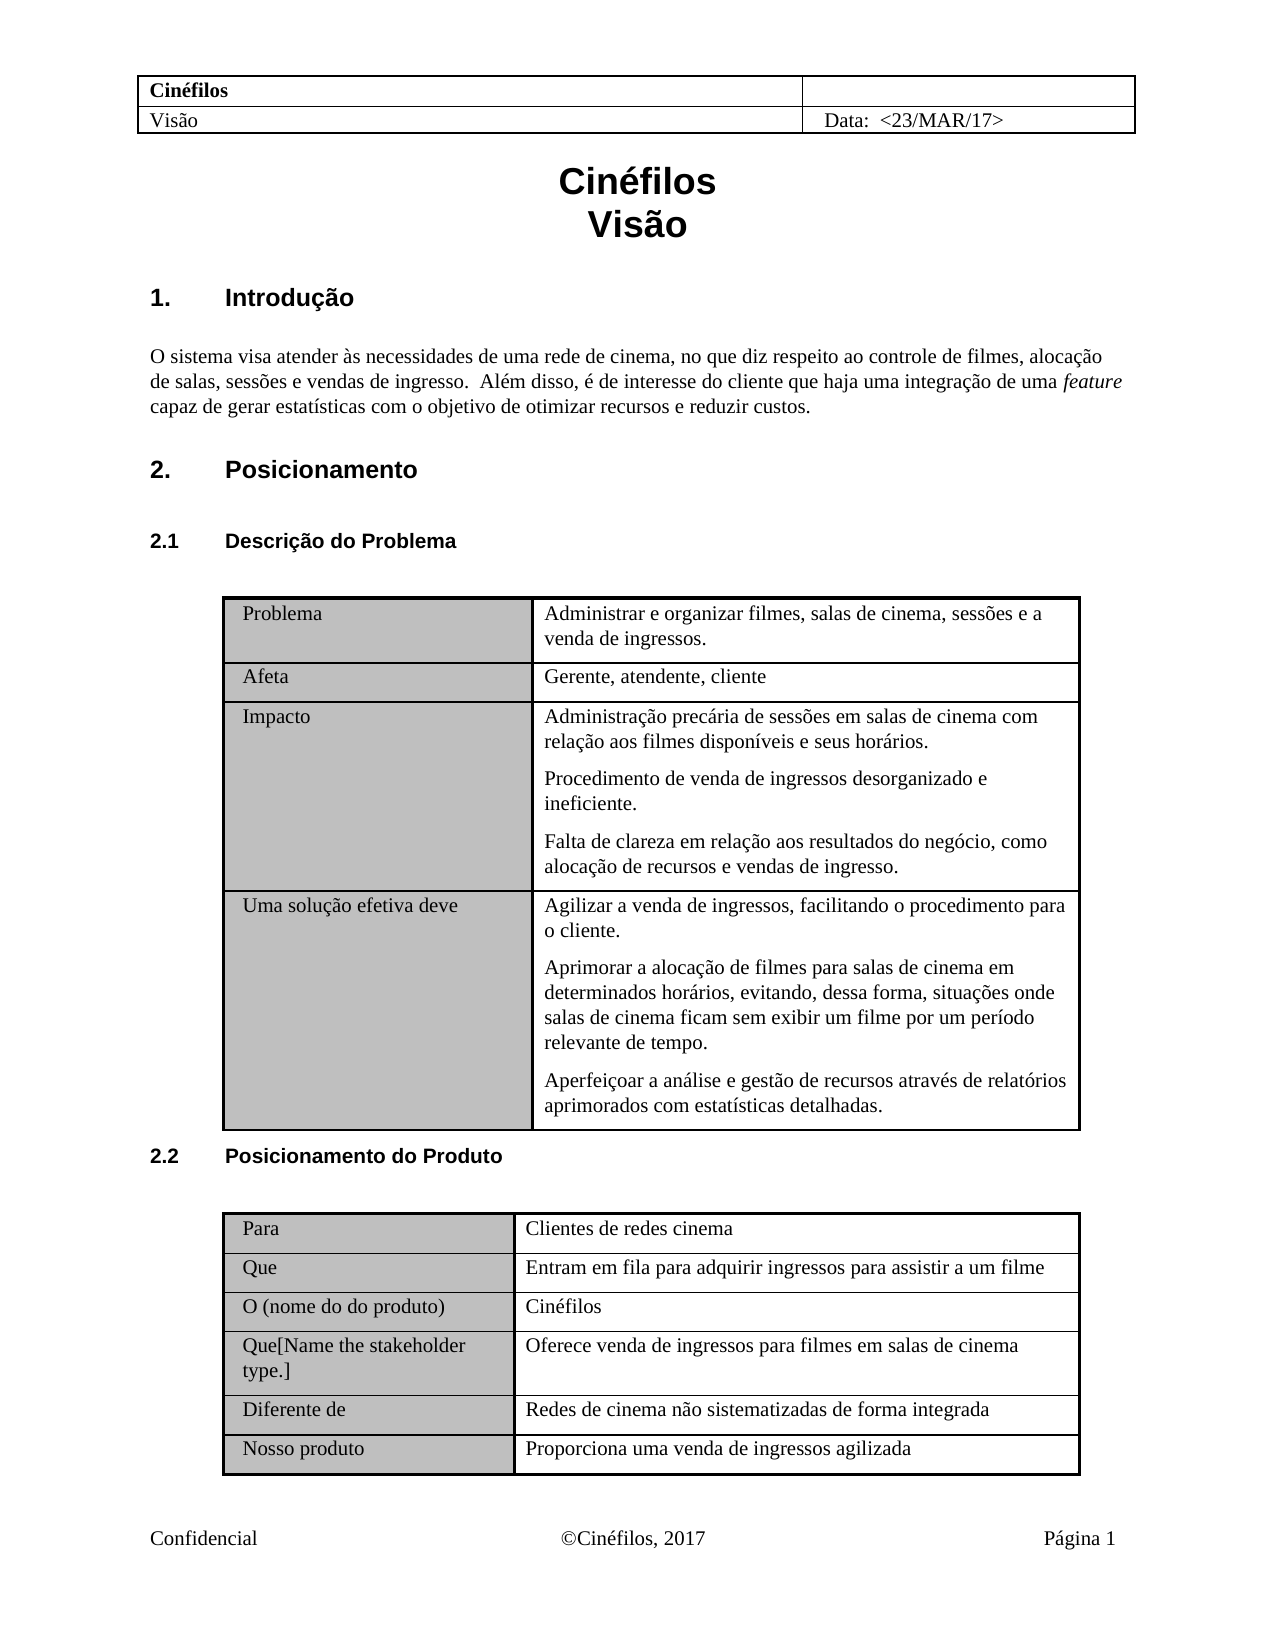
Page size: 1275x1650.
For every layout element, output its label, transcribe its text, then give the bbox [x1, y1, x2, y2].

table_header Administrar e organizar filmes, salas de cinema, sessões e a venda de ingressos. [534, 600, 1078, 662]
subtitle Visão [150, 202, 1125, 245]
table_cell Cinéfilos [516, 1293, 1078, 1331]
table_cell Redes de cinema não sistematizadas de forma integrada [516, 1396, 1078, 1434]
table_header Problema [225, 600, 531, 662]
table_cell Gerente, atendente, cliente [534, 664, 1078, 701]
table_cell Que [225, 1254, 513, 1292]
table_cell Nosso produto [225, 1436, 513, 1473]
table_cell Oferece venda de ingressos para filmes em salas de cinema [516, 1332, 1078, 1395]
table_cell Agilizar a venda de ingressos, facilitando o procedimento para o cliente. Aprimorar a alocação de filmes para salas de cinema em determinados horários, evitando, dessa forma, situações onde salas de cinema ficam sem exibir um filme por um período relevante de tempo. Aperfeiçoar a análise e gestão de recursos através de relatórios aprimorados com estatísticas detalhadas. [534, 892, 1078, 1129]
table_cell Entram em fila para adquirir ingressos para assistir a um filme [516, 1254, 1078, 1292]
table_header Clientes de redes cinema [516, 1215, 1078, 1253]
table_cell O (nome do do produto) [225, 1293, 513, 1331]
table_cell Administração precária de sessões em salas de cinema com relação aos filmes disponíveis e seus horários. Procedimento de venda de ingressos desorganizado e ineficiente. Falta de clareza em relação aos resultados do negócio, como alocação de recursos e vendas de ingresso. [534, 703, 1078, 890]
subtitle Posicionamento [150, 455, 1125, 484]
subtitle Introdução [150, 283, 1125, 311]
table_cell Que[Name the stakeholder type.] [225, 1332, 513, 1395]
table_cell Afeta [225, 664, 531, 701]
text O sistema visa atender às necessidades de uma rede de cinema, no que diz respeito ao controle de filmes, alocação de salas, sessões e vendas de ingresso. Além disso, é de interesse do cliente que haja uma integração de uma feature capaz de gerar estatísticas com o objetivo de otimizar recursos e reduzir custos. [150, 343, 1125, 418]
subtitle Cinéfilos [150, 159, 1125, 202]
table_cell Diferente de [225, 1396, 513, 1434]
subtitle Descrição do Problema [150, 528, 1125, 553]
table_cell Uma solução efetiva deve [225, 892, 531, 1129]
subtitle Posicionamento do Produto [150, 1143, 1125, 1168]
table_header Para [225, 1215, 513, 1253]
table_cell Impacto [225, 703, 531, 890]
table_cell Proporciona uma venda de ingressos agilizada [516, 1436, 1078, 1473]
